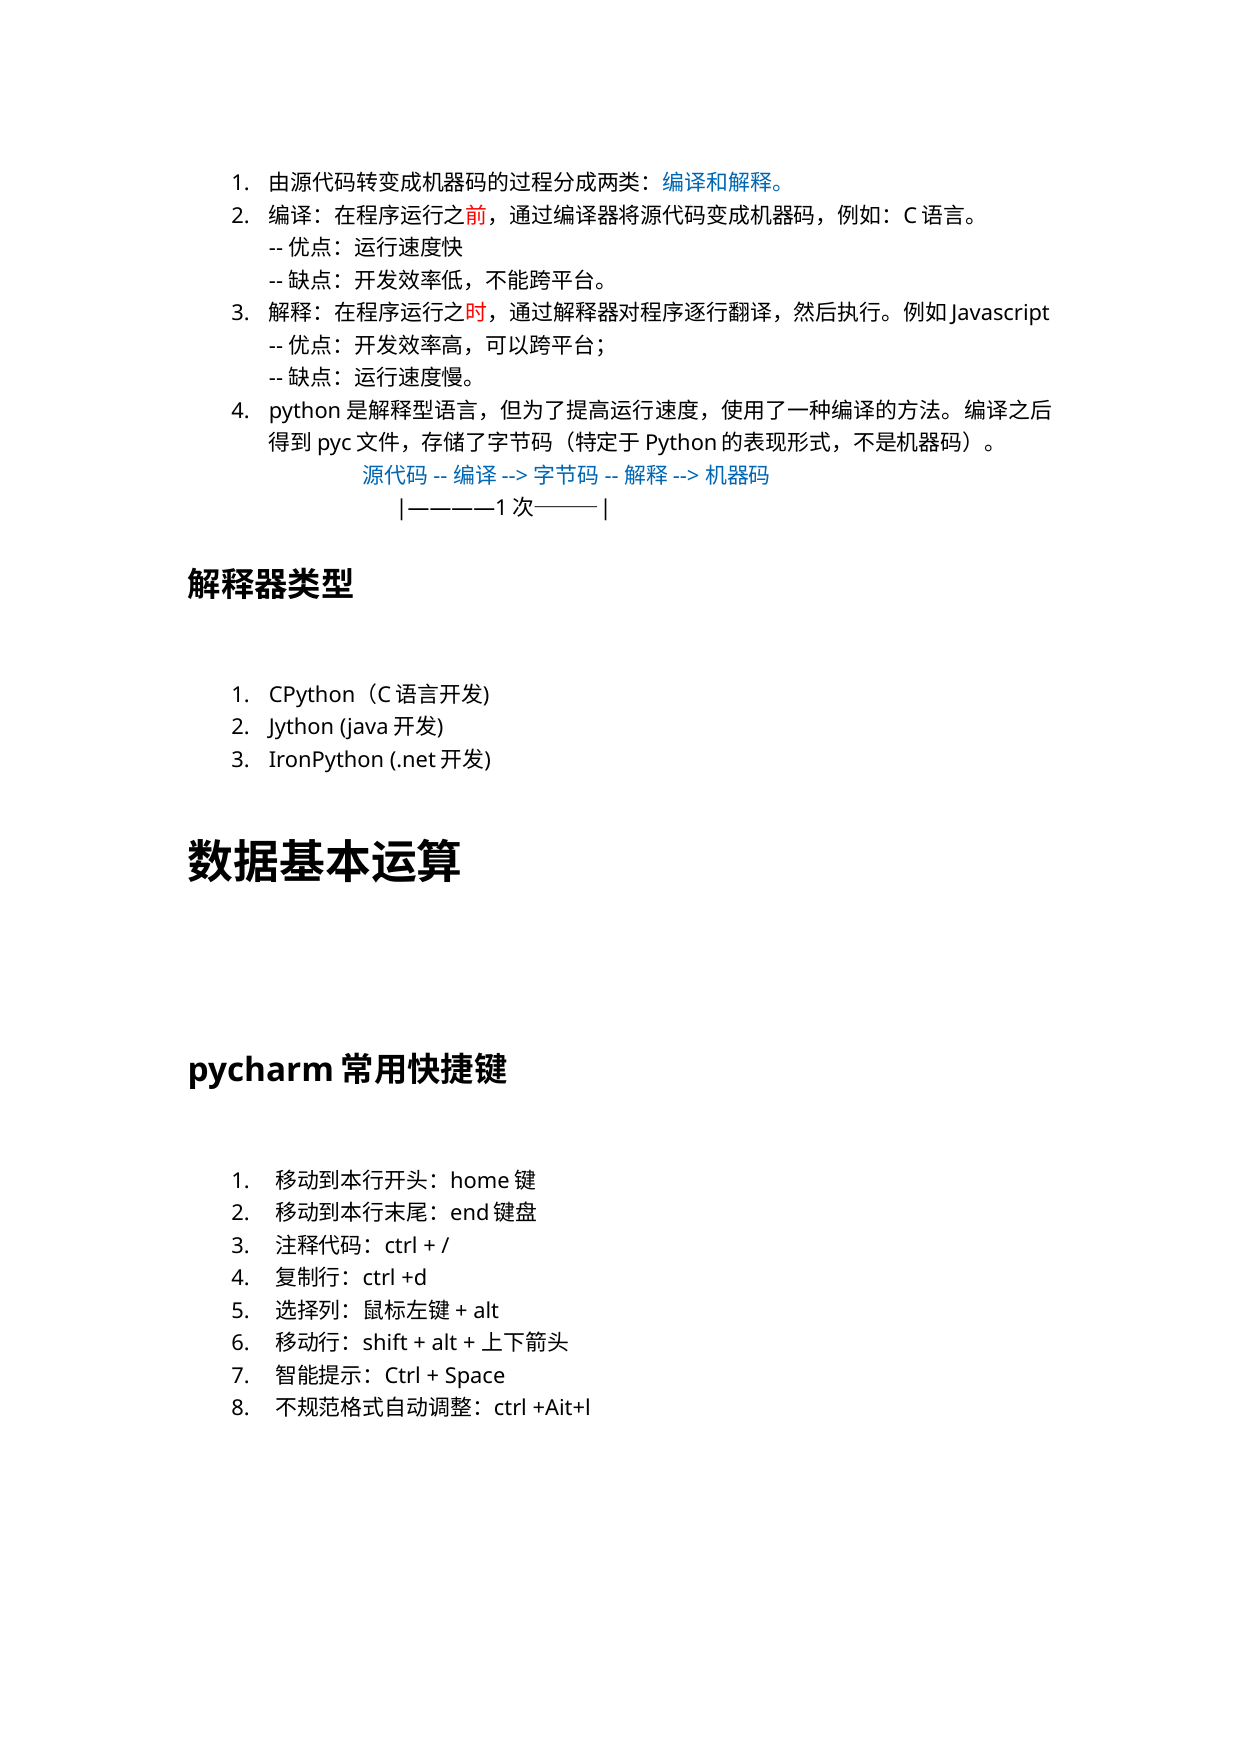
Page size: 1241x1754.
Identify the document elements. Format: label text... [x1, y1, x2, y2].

text -- 优点：运行速度快 [225, 230, 1053, 262]
list 解释：在程序运行之时，通过解释器对程序逐行翻译，然后执行。例如Javascript [231, 295, 1053, 327]
subtitle 数据基本运算 [187, 809, 1053, 907]
list 移动到本行开头：home键 [231, 1162, 1053, 1195]
list 不规范格式自动调整：ctrl +Ait+l [231, 1390, 1053, 1422]
list 由源代码转变成机器码的过程分成两类：编译和解释。 [231, 165, 1053, 197]
list Jython (java开发) [231, 709, 1053, 742]
text -- 优点：开发效率高，可以跨平台； [269, 327, 1053, 360]
list 复制行：ctrl +d [231, 1260, 1053, 1292]
text -- 缺点：开发效率低，不能跨平台。 [225, 262, 1053, 295]
list python是解释型语言，但为了提高运行速度，使用了一种编译的方法。编译之后得到pyc文件，存储了字节码（特定于Python的表现形式，不是机器码）。 [231, 392, 1053, 457]
list 智能提示：Ctrl + Space [231, 1357, 1053, 1390]
list 注释代码：ctrl + / [231, 1227, 1053, 1260]
list CPython（C语言开发) [231, 677, 1053, 709]
list 选择列：鼠标左键 + alt [231, 1292, 1053, 1325]
subtitle 解释器类型 [187, 549, 1053, 614]
subtitle pycharm常用快捷键 [187, 1035, 1053, 1100]
list 编译：在程序运行之前，通过编译器将源代码变成机器码，例如：C语言。 [231, 197, 1053, 230]
list IronPython (.net开发) [231, 742, 1053, 774]
text |————1次———| [362, 490, 1053, 522]
list 移动到本行末尾：end键盘 [231, 1195, 1053, 1227]
list 移动行：shift + alt + 上下箭头 [231, 1325, 1053, 1357]
text 源代码 -- 编译 --> 字节码 -- 解释 --> 机器码 [362, 457, 1053, 490]
text -- 缺点：运行速度慢。 [269, 360, 1053, 392]
